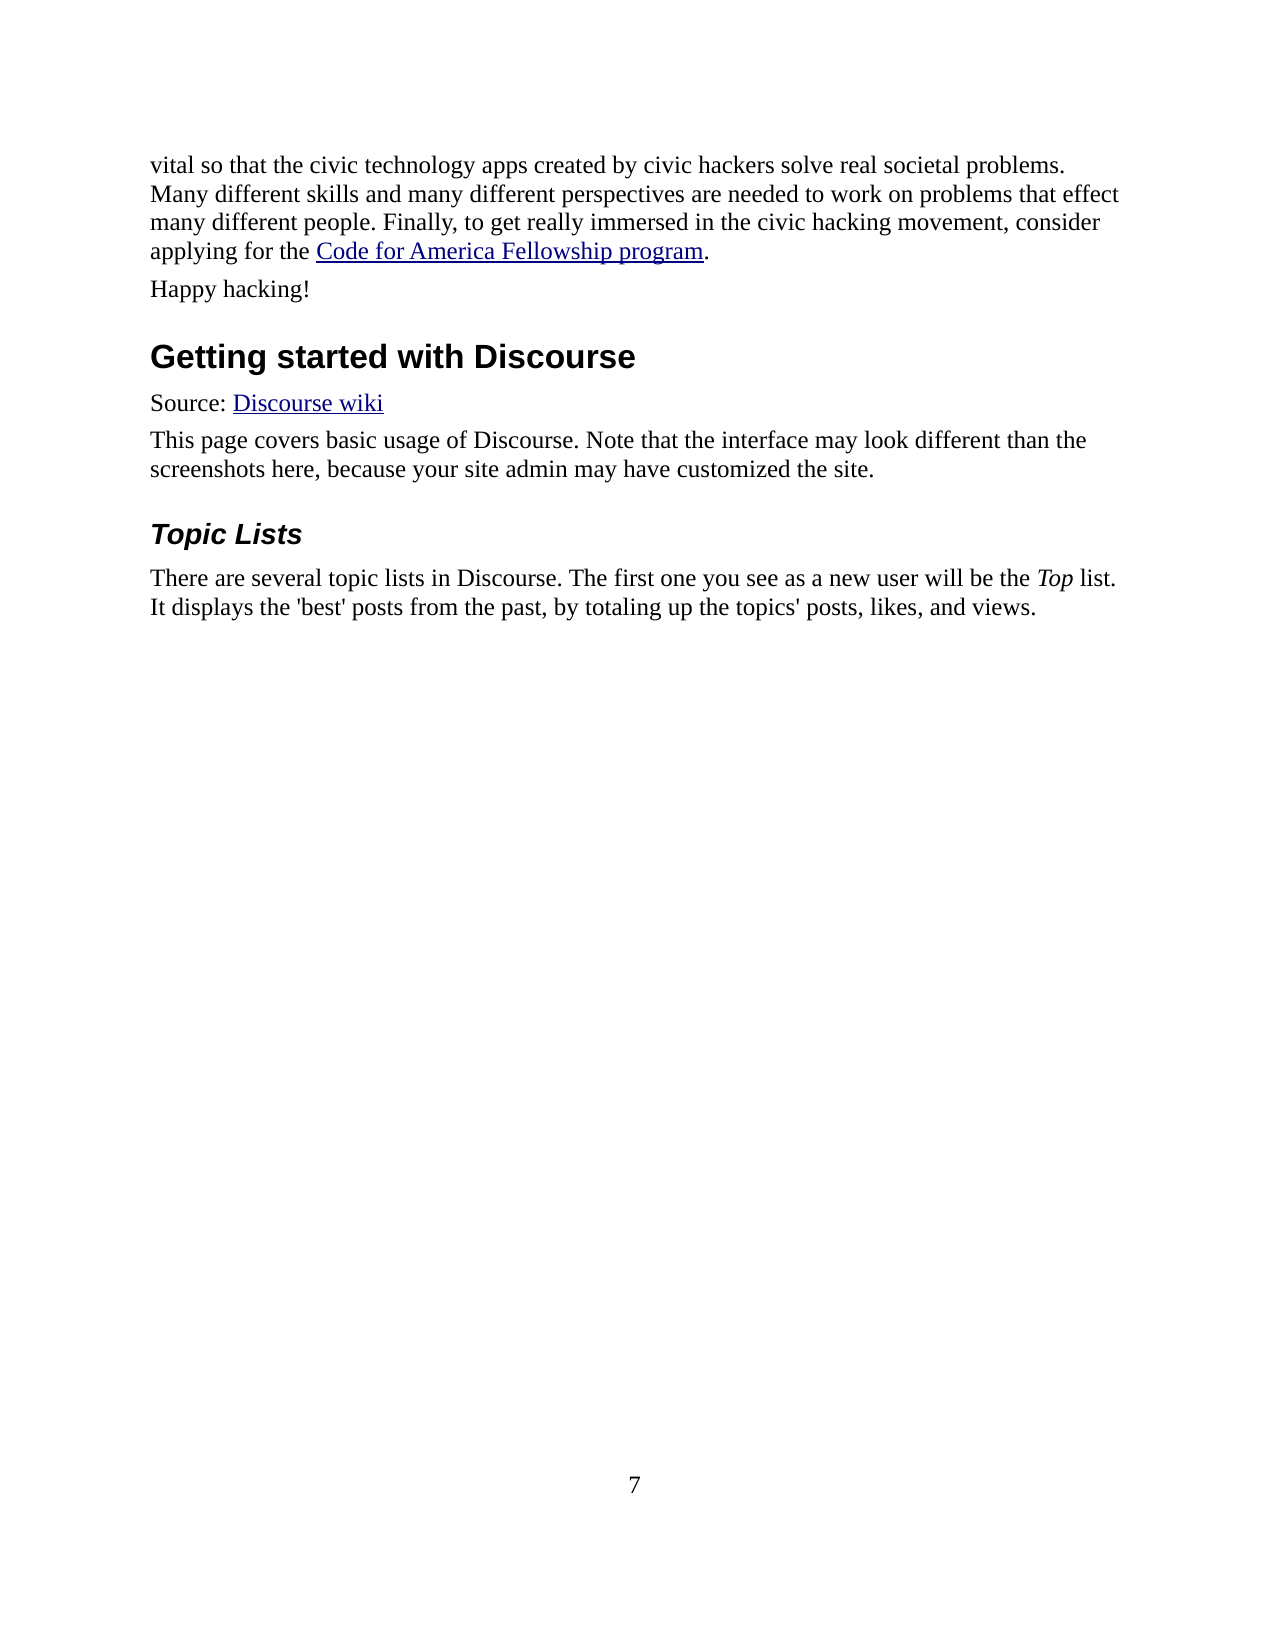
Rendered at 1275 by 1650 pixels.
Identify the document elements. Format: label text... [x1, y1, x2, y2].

text Happy hacking! [150, 274, 1125, 303]
text Source: Discourse wiki [150, 388, 1125, 417]
subtitle Topic Lists [150, 517, 1125, 551]
text vital so that the civic technology apps created by civic hackers solve real societal problems. Many different skills and many different perspectives are needed to work on problems that effect many different people. Finally, to get really immersed in the civic hacking movement, consider applying for the Code for America Fellowship program. [150, 150, 1125, 265]
text This page covers basic usage of Discourse. Note that the interface may look different than the screenshots here, because your site admin may have customized the site. [150, 426, 1125, 483]
text There are several topic lists in Discourse. The first one you see as a new user will be the Top list. It displays the 'best' posts from the past, by totaling up the topics' posts, likes, and views. [150, 563, 1125, 621]
subtitle Getting started with Discourse [150, 337, 1125, 375]
